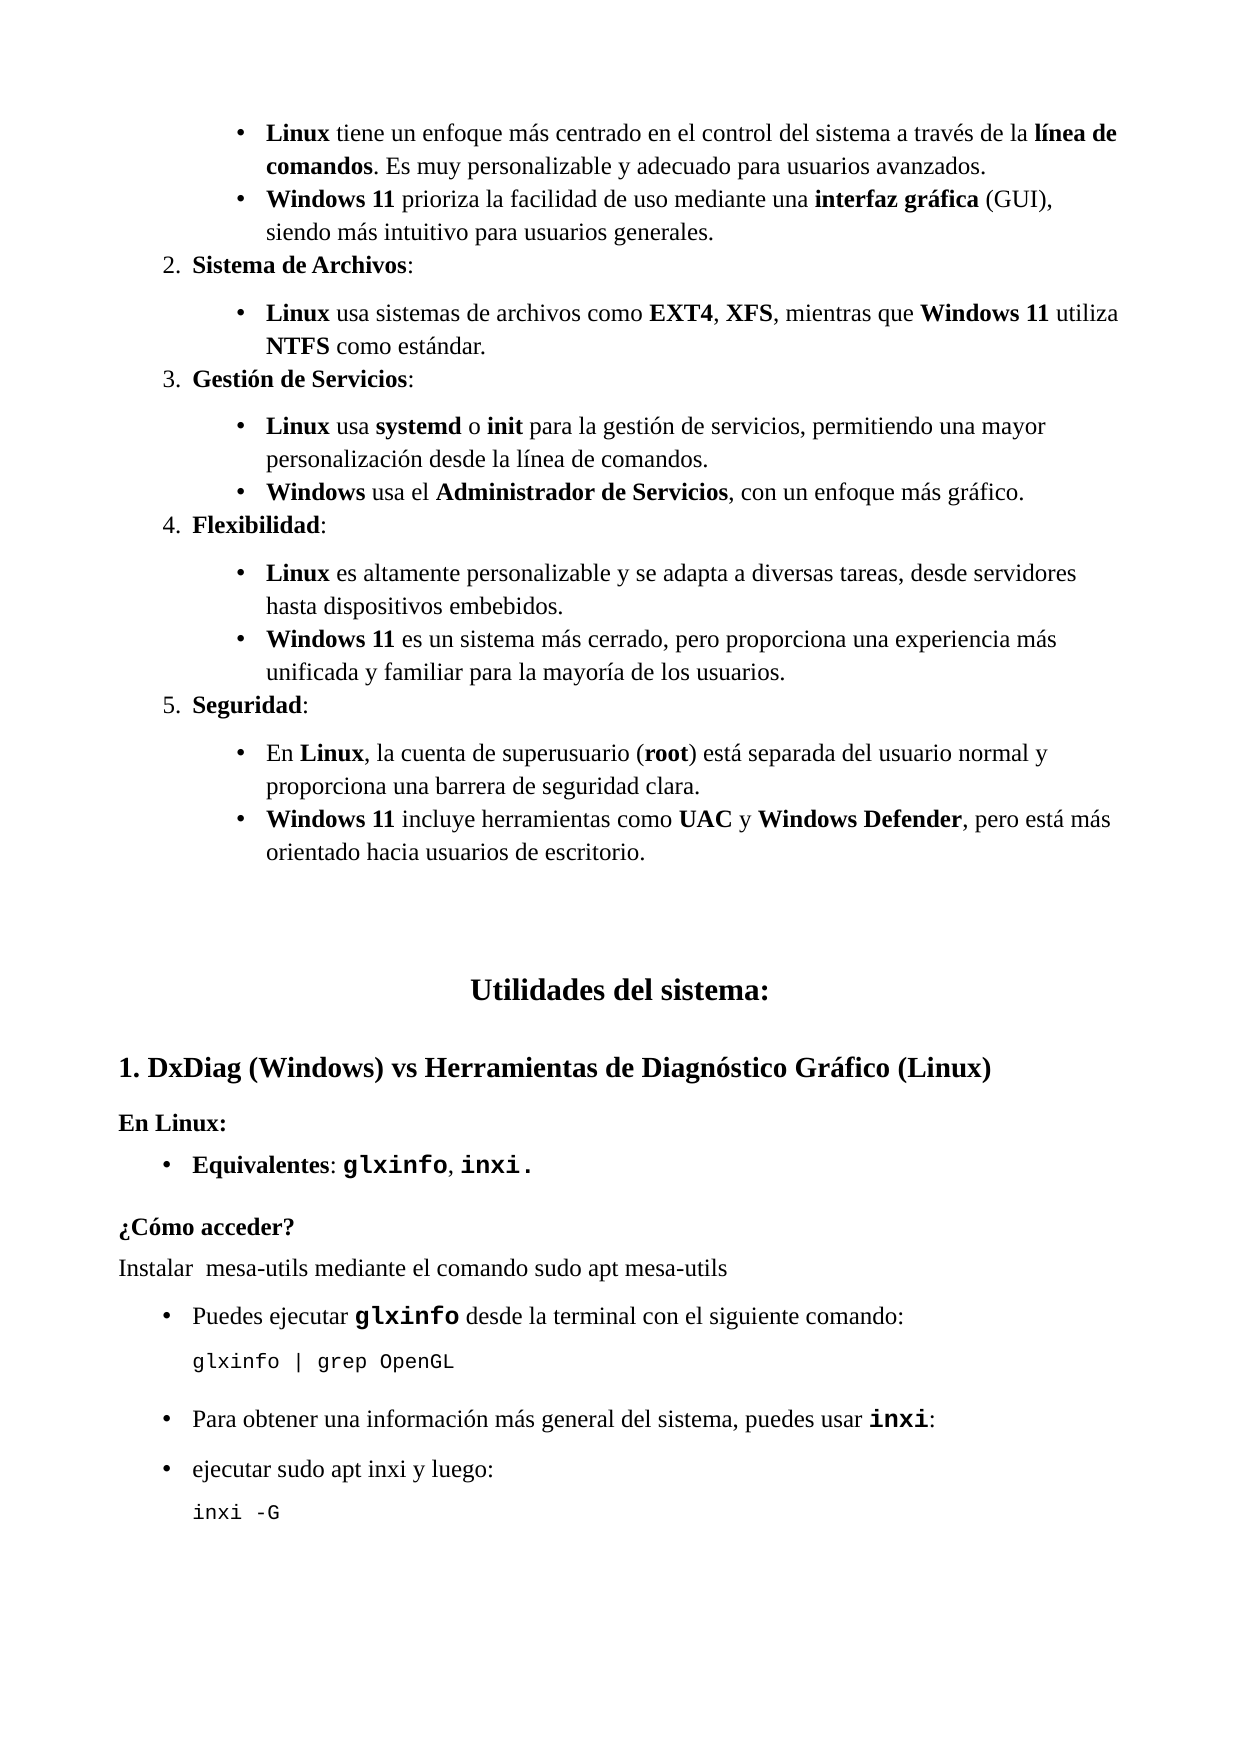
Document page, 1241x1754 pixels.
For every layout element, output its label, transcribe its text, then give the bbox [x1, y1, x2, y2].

list Equivalentes: glxinfo, inxi. [162, 1150, 1122, 1181]
list Seguridad: [162, 690, 1122, 719]
subtitle En Linux: [118, 1108, 1122, 1137]
list Linux es altamente personalizable y se adapta a diversas tareas, desde servidores hasta dispositivos embebidos. [236, 558, 1122, 620]
subtitle ¿Cómo acceder? [118, 1212, 1122, 1241]
list En Linux, la cuenta de superusuario (root) está separada del usuario normal y proporciona una barrera de seguridad clara. [236, 738, 1122, 799]
text Instalar mesa-utils mediante el comando sudo apt mesa-utils [118, 1253, 1122, 1282]
list Puedes ejecutar glxinfo desde la terminal con el siguiente comando: [162, 1301, 1122, 1332]
list Linux tiene un enfoque más centrado en el control del sistema a través de la línea de comandos. Es muy personalizable y adecuado para usuarios avanzados. [236, 118, 1122, 180]
list Gestión de Servicios: [162, 364, 1122, 393]
list Flexibilidad: [162, 511, 1122, 539]
list inxi -G [162, 1502, 1122, 1526]
list Para obtener una información más general del sistema, puedes usar inxi: [162, 1404, 1122, 1435]
list Windows usa el Administrador de Servicios, con un enfoque más gráfico. [236, 477, 1122, 506]
subtitle 1. DxDiag (Windows) vs Herramientas de Diagnóstico Gráfico (Linux) [118, 1050, 1122, 1083]
list Windows 11 es un sistema más cerrado, pero proporciona una experiencia más unificada y familiar para la mayoría de los usuarios. [236, 624, 1122, 686]
list Sistema de Archivos: [162, 250, 1122, 279]
list Linux usa sistemas de archivos como EXT4, XFS, mientras que Windows 11 utiliza NTFS como estándar. [236, 298, 1122, 359]
list Windows 11 incluye herramientas como UAC y Windows Defender, pero está más orientado hacia usuarios de escritorio. [236, 804, 1122, 866]
list Windows 11 prioriza la facilidad de uso mediante una interfaz gráfica (GUI), siendo más intuitivo para usuarios generales. [236, 184, 1122, 246]
text Utilidades del sistema: [118, 971, 1122, 1007]
list glxinfo | grep OpenGL [162, 1351, 1122, 1375]
list Linux usa systemd o init para la gestión de servicios, permitiendo una mayor personalización desde la línea de comandos. [236, 411, 1122, 473]
list ejecutar sudo apt inxi y luego: [162, 1454, 1122, 1483]
